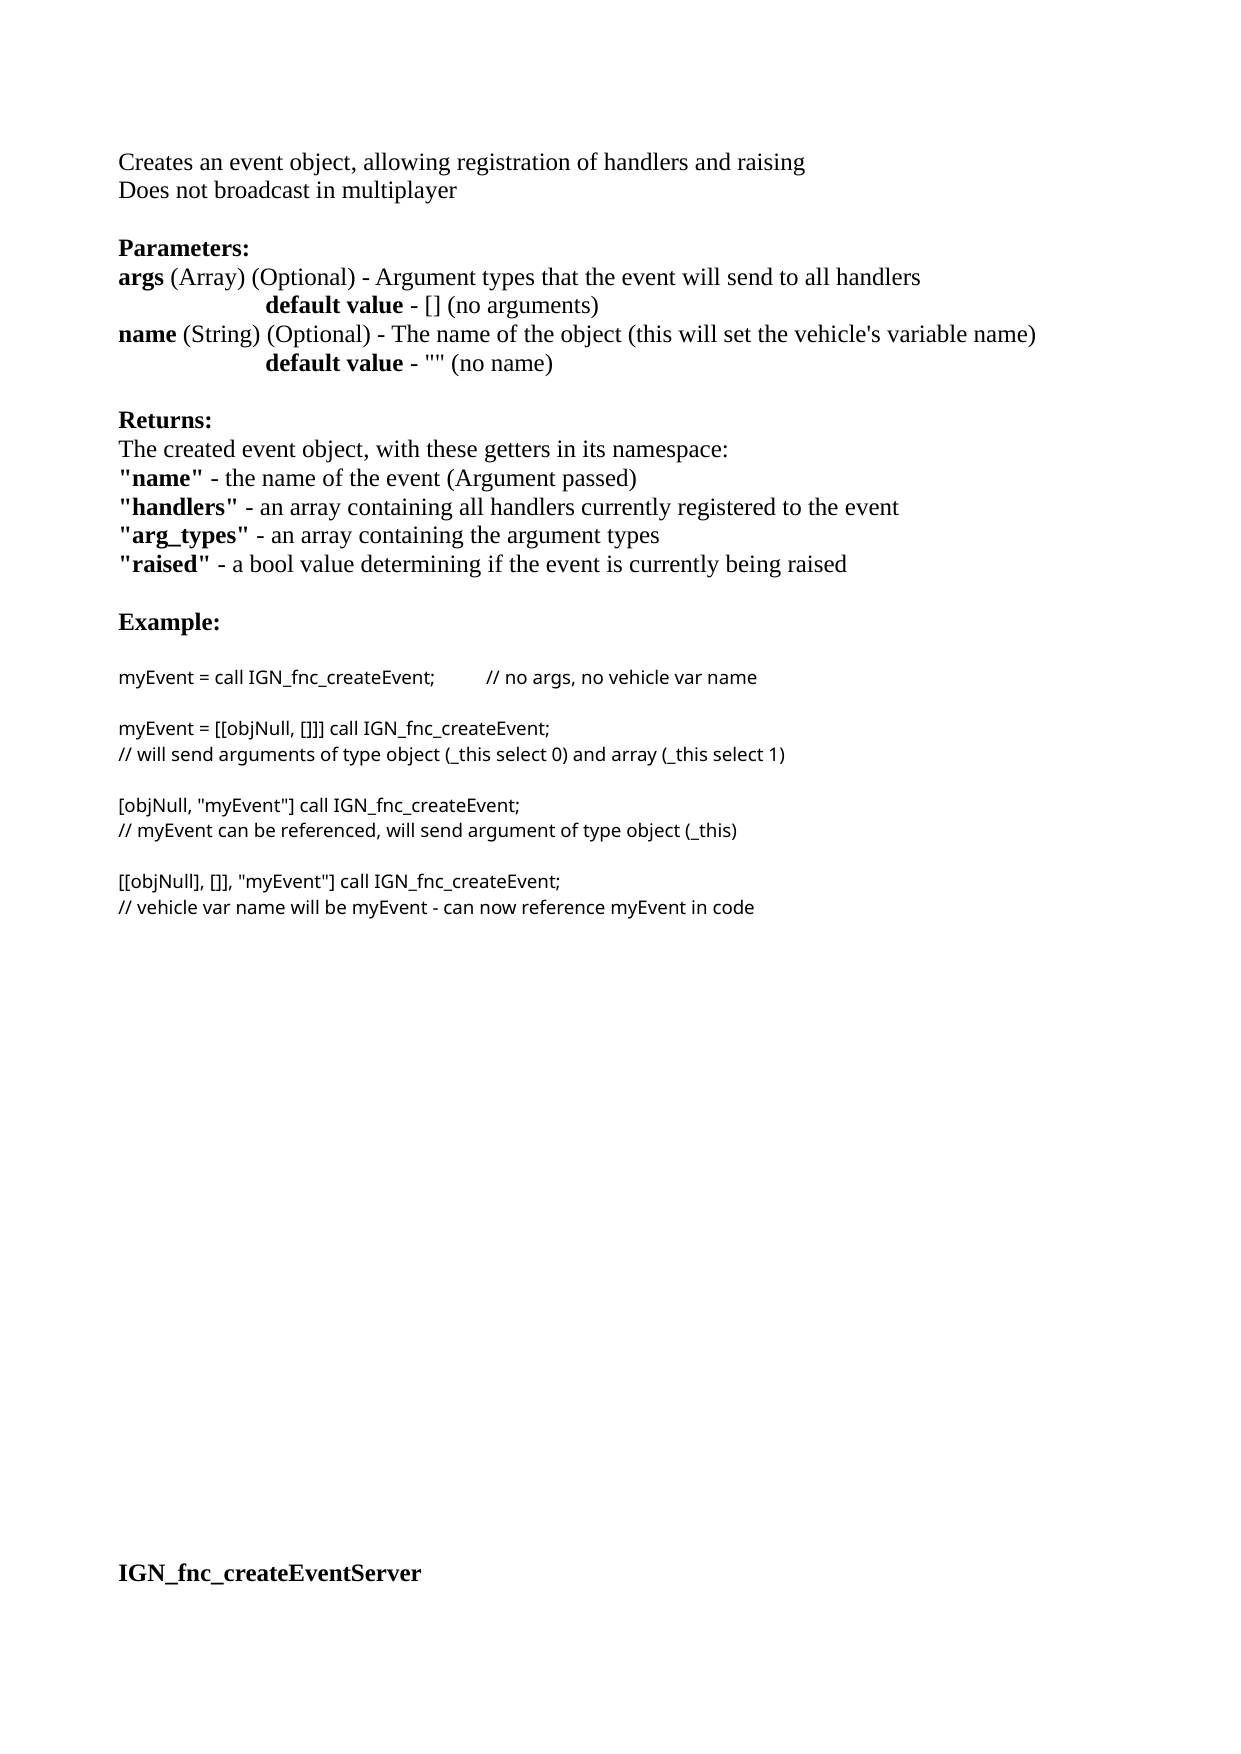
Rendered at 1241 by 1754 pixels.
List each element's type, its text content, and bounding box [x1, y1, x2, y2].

text Example: [118, 607, 1122, 636]
text "raised" - a bool value determining if the event is currently being raised [118, 549, 1122, 578]
text "arg_types" - an array containing the argument types [118, 521, 1122, 549]
text Does not broadcast in multiplayer [118, 176, 1122, 204]
text The created event object, with these getters in its namespace: [118, 434, 1122, 463]
text myEvent = call IGN_fnc_createEvent; // no args, no vehicle var name [118, 664, 1122, 690]
text myEvent = [[objNull, []]] call IGN_fnc_createEvent; [118, 715, 1122, 741]
text [objNull, "myEvent"] call IGN_fnc_createEvent; [118, 792, 1122, 817]
text Returns: [118, 406, 1122, 434]
text // vehicle var name will be myEvent - can now reference myEvent in code [118, 894, 1122, 919]
text "name" - the name of the event (Argument passed) [118, 463, 1122, 492]
text Creates an event object, allowing registration of handlers and raising [118, 147, 1122, 176]
text name (String) (Optional) - The name of the object (this will set the vehicle's variable name) [118, 319, 1122, 348]
text default value - "" (no name) [118, 348, 1122, 377]
text args (Array) (Optional) - Argument types that the event will send to all handlers [118, 262, 1122, 291]
text Parameters: [118, 233, 1122, 262]
text default value - [] (no arguments) [118, 291, 1122, 319]
text "handlers" - an array containing all handlers currently registered to the event [118, 492, 1122, 521]
text [[objNull], []], "myEvent"] call IGN_fnc_createEvent; [118, 868, 1122, 894]
text // will send arguments of type object (_this select 0) and array (_this select 1) [118, 741, 1122, 766]
text IGN_fnc_createEventServer [118, 1558, 1122, 1586]
text // myEvent can be referenced, will send argument of type object (_this) [118, 817, 1122, 843]
